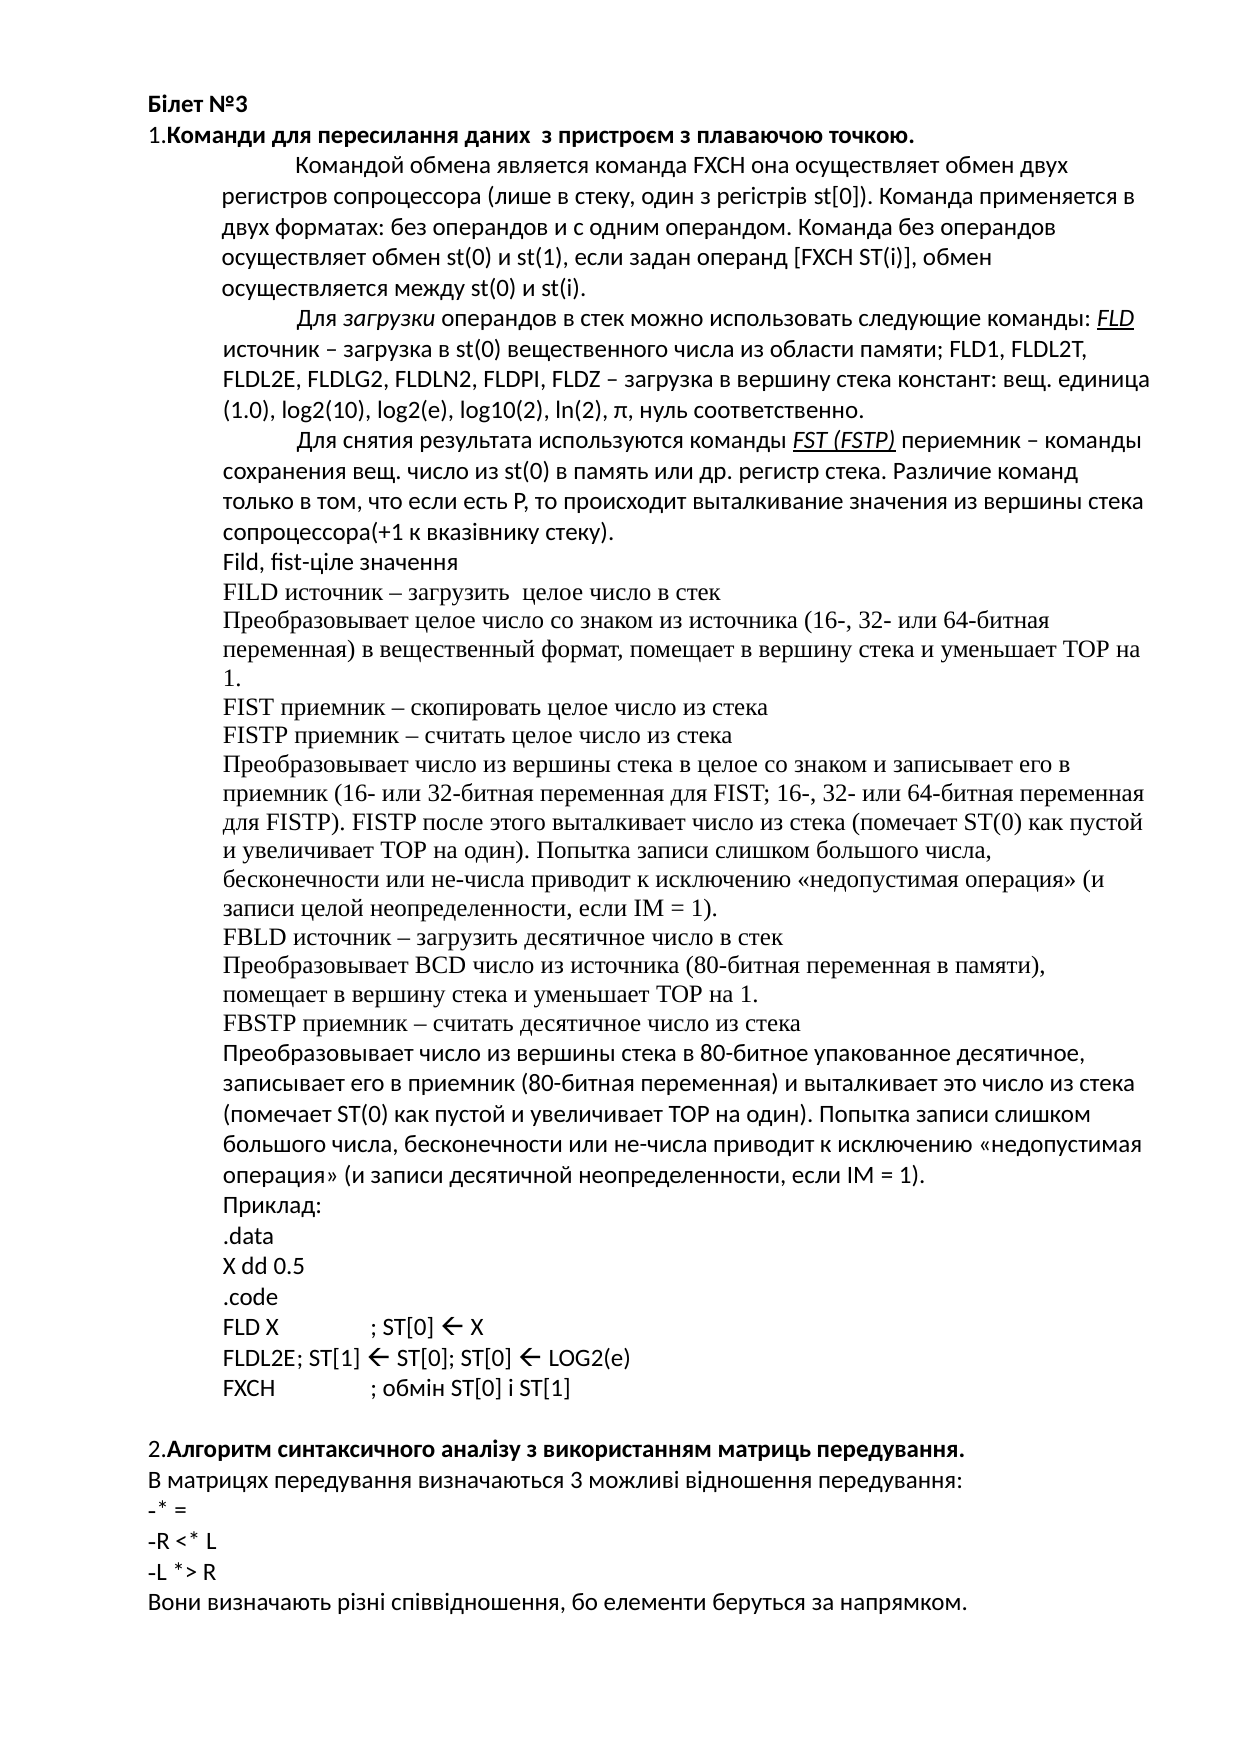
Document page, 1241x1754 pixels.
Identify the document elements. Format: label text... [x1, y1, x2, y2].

text FIST приемник – скопировать целое число из стека [223, 692, 1152, 721]
text Для загрузки операндов в стек можно использовать следующие команды: FLD источник – загрузка в st(0) вещественного числа из области памяти; FLD1, FLDL2T, FLDL2E, FLDLG2, FLDLN2, FLDPI, FLDZ – загрузка в вершину стека констант: вещ. единица (1.0), log2(10), log2(e), log10(2), ln(2), π, нуль соответственно. [223, 302, 1152, 424]
text FBLD источник – загрузить десятичное число в стек [223, 922, 1152, 951]
text .code [223, 1281, 1152, 1312]
text Приклад: [223, 1189, 1152, 1220]
list L *> R [148, 1556, 1152, 1586]
text Командой обмена является команда FXCH она осуществляет обмен двух регистров сопроцессора (лише в стеку, один з регістрів st[0]). Команда применяется в двух форматах: без операндов и с одним операндом. Команда без операндов осуществляет обмен st(0) и st(1), если задан операнд [FXCH ST(i)], обмен осуществляется между st(0) и st(i). [220, 149, 1152, 302]
text В матрицях передування визначаються 3 можливі відношення передування: [148, 1464, 1152, 1495]
list Команди для пересилання даних з пристроєм з плаваючою точкою. [148, 119, 1152, 149]
text Вони визначають різні співвідношення, бо елементи беруться за напрямком. [148, 1586, 1152, 1617]
text FXCH ; обмін ST[0] і ST[1] [223, 1373, 1152, 1403]
text FBSTP приемник – считать десятичное число из стека [223, 1008, 1152, 1037]
text Преобразовывает число из вершины стека в целое со знаком и записывает его в приемник (16- или 32-битная переменная для FIST; 16-, 32- или 64-битная переменная для FISTP). FISTP после этого выталкивает число из стека (помечает ST(0) как пустой и увеличивает ТОР на один). Попытка записи слишком большого числа, бесконечности или не-числа приводит к исключению «недопустимая операция» (и записи целой неопределенности, если IM = 1). [223, 749, 1152, 922]
list Алгоритм синтаксичного аналізу з використанням матриць передування. [148, 1434, 1152, 1464]
text Для снятия результата используются команды FST (FSTP) периемник – команды сохранения вещ. число из st(0) в память или др. регистр стека. Различие команд только в том, что если есть P, то происходит выталкивание значения из вершины стека сопроцессора(+1 к вказівнику стеку). [223, 424, 1152, 546]
text Fild, fist-ціле значення [223, 546, 1152, 577]
list * = [148, 1495, 1152, 1525]
text FISTP приемник – считать целое число из стека [223, 721, 1152, 749]
text Преобразовывает целое число со знаком из источника (16-, 32- или 64-битная переменная) в вещественный формат, помещает в вершину стека и уменьшает ТОР на 1. [223, 606, 1152, 692]
text FILD источник – загрузить целое число в стек [223, 577, 1152, 606]
text Преобразовывает число из вершины стека в 80-битное упакованное десятичное, записывает его в приемник (80-битная переменная) и выталкивает это число из стека (помечает ST(0) как пустой и увеличивает ТОР на один). Попытка записи слишком большого числа, бесконечности или не-числа приводит к исключению «недопустимая операция» (и записи десятичной неопределенности, если IM = 1). [223, 1037, 1152, 1189]
text FLDL2E ; ST[1]  ST[0]; ST[0]  LOG2(e) [223, 1342, 1152, 1373]
text X dd 0.5 [223, 1251, 1152, 1281]
text Преобразовывает BCD число из источника (80-битная переменная в памяти), помещает в вершину стека и уменьшает ТОР на 1. [223, 951, 1152, 1008]
text Білет №3 [148, 88, 1152, 119]
text .data [223, 1220, 1152, 1251]
list R <* L [148, 1525, 1152, 1556]
text FLD X ; ST[0]  X [223, 1312, 1152, 1342]
